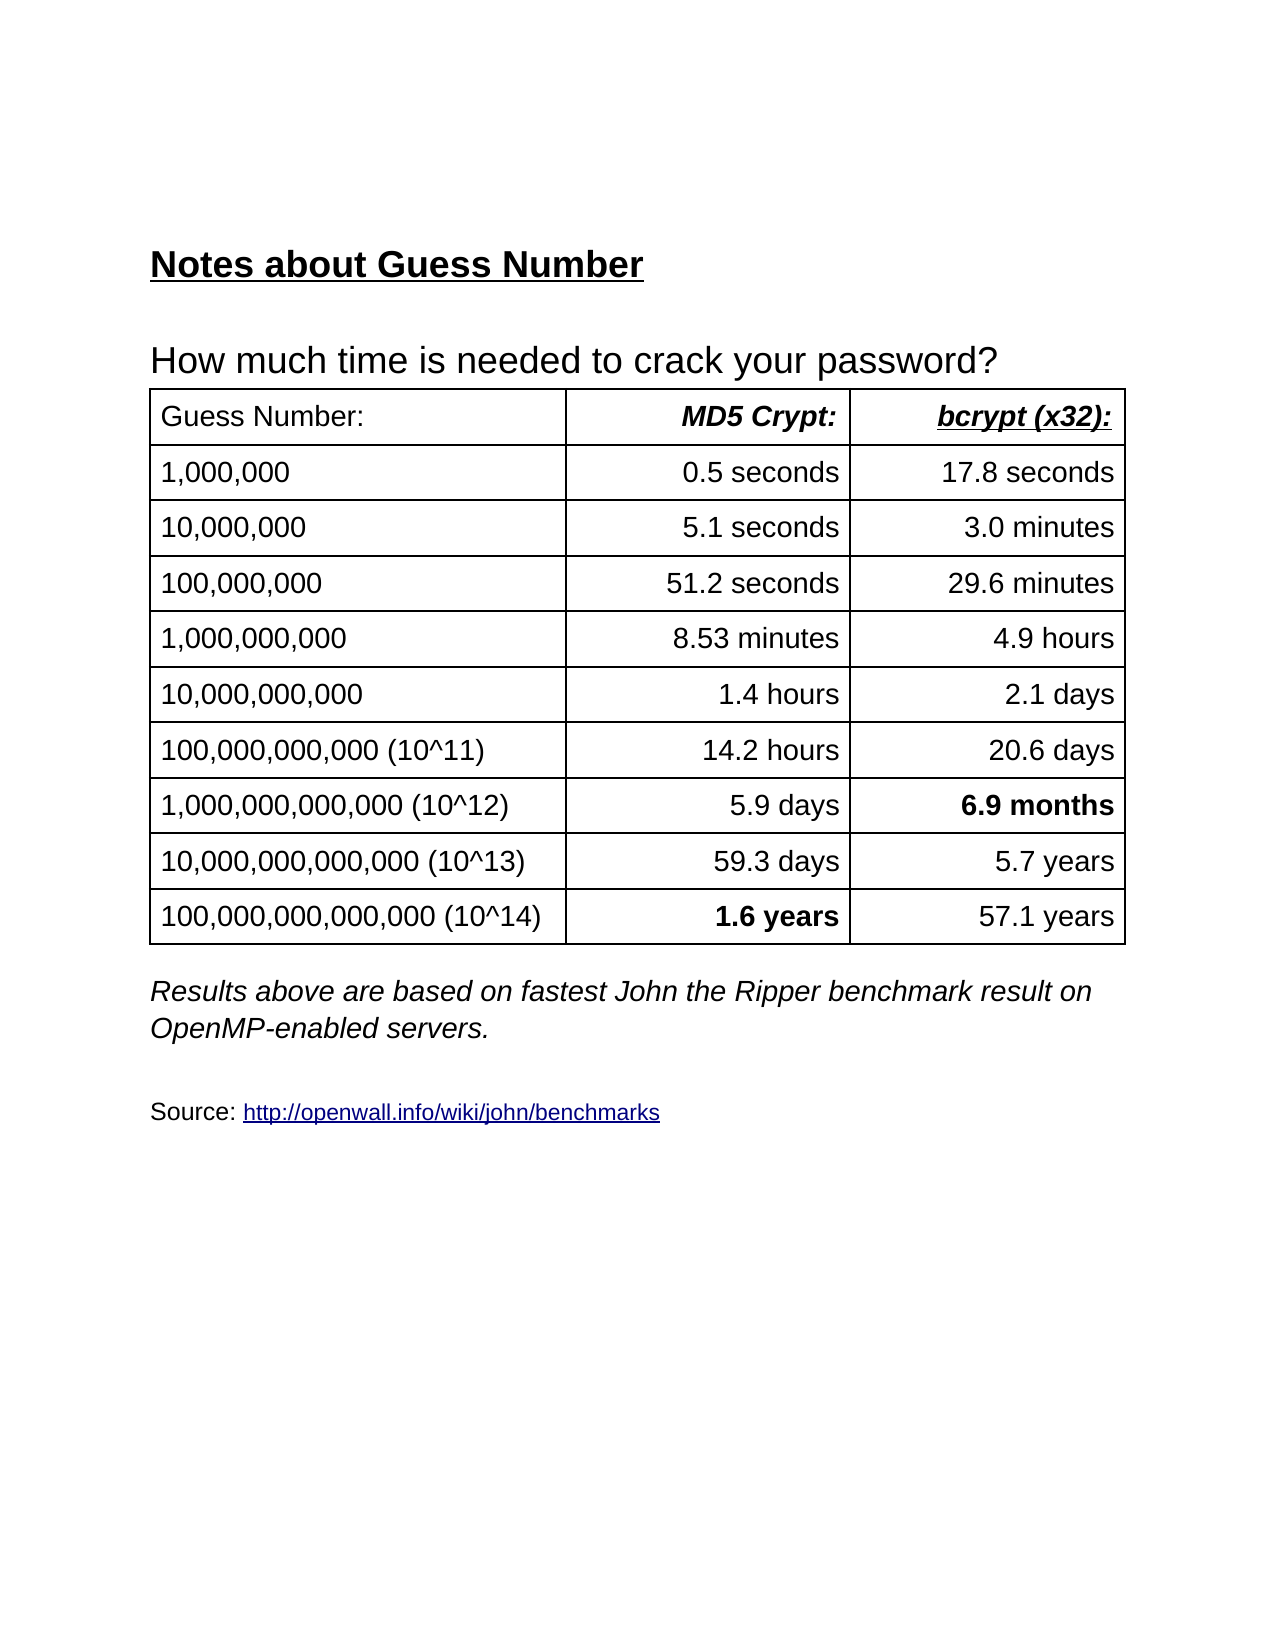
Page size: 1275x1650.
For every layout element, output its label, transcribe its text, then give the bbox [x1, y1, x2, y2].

table_cell 10,000,000,000,000 (10^13) [151, 834, 565, 888]
table_cell 20.6 days [851, 723, 1124, 777]
text Source: http://openwall.info/wiki/john/benchmarks [150, 1097, 1125, 1125]
table_header MD5 Crypt: [567, 390, 849, 443]
table_cell 29.6 minutes [851, 557, 1124, 610]
table_header bcrypt (x32): [851, 390, 1124, 443]
table_cell 1,000,000 [151, 446, 565, 499]
text Notes about Guess Number [150, 243, 1125, 285]
text How much time is needed to crack your password? [150, 340, 1125, 382]
table_cell 5.7 years [851, 834, 1124, 888]
table_cell 1.6 years [567, 890, 849, 943]
table_cell 51.2 seconds [567, 557, 849, 610]
table_header Guess Number: [151, 390, 565, 443]
table_cell 14.2 hours [567, 723, 849, 777]
table_cell 10,000,000 [151, 501, 565, 554]
table_cell 100,000,000,000 (10^11) [151, 723, 565, 777]
table_cell 6.9 months [851, 779, 1124, 832]
table_cell 57.1 years [851, 890, 1124, 943]
table_cell 1.4 hours [567, 668, 849, 721]
text Results above are based on fastest John the Ripper benchmark result on OpenMP-enabled servers. [150, 974, 1125, 1044]
table_cell 3.0 minutes [851, 501, 1124, 554]
table_cell 1,000,000,000,000 (10^12) [151, 779, 565, 832]
table_cell 2.1 days [851, 668, 1124, 721]
table_cell 1,000,000,000 [151, 612, 565, 666]
table_cell 0.5 seconds [567, 446, 849, 499]
table_cell 59.3 days [567, 834, 849, 888]
table_cell 17.8 seconds [851, 446, 1124, 499]
table_cell 5.9 days [567, 779, 849, 832]
table_cell 8.53 minutes [567, 612, 849, 666]
table_cell 100,000,000 [151, 557, 565, 610]
table_cell 4.9 hours [851, 612, 1124, 666]
table_cell 100,000,000,000,000 (10^14) [151, 890, 565, 943]
table_cell 5.1 seconds [567, 501, 849, 554]
table_cell 10,000,000,000 [151, 668, 565, 721]
